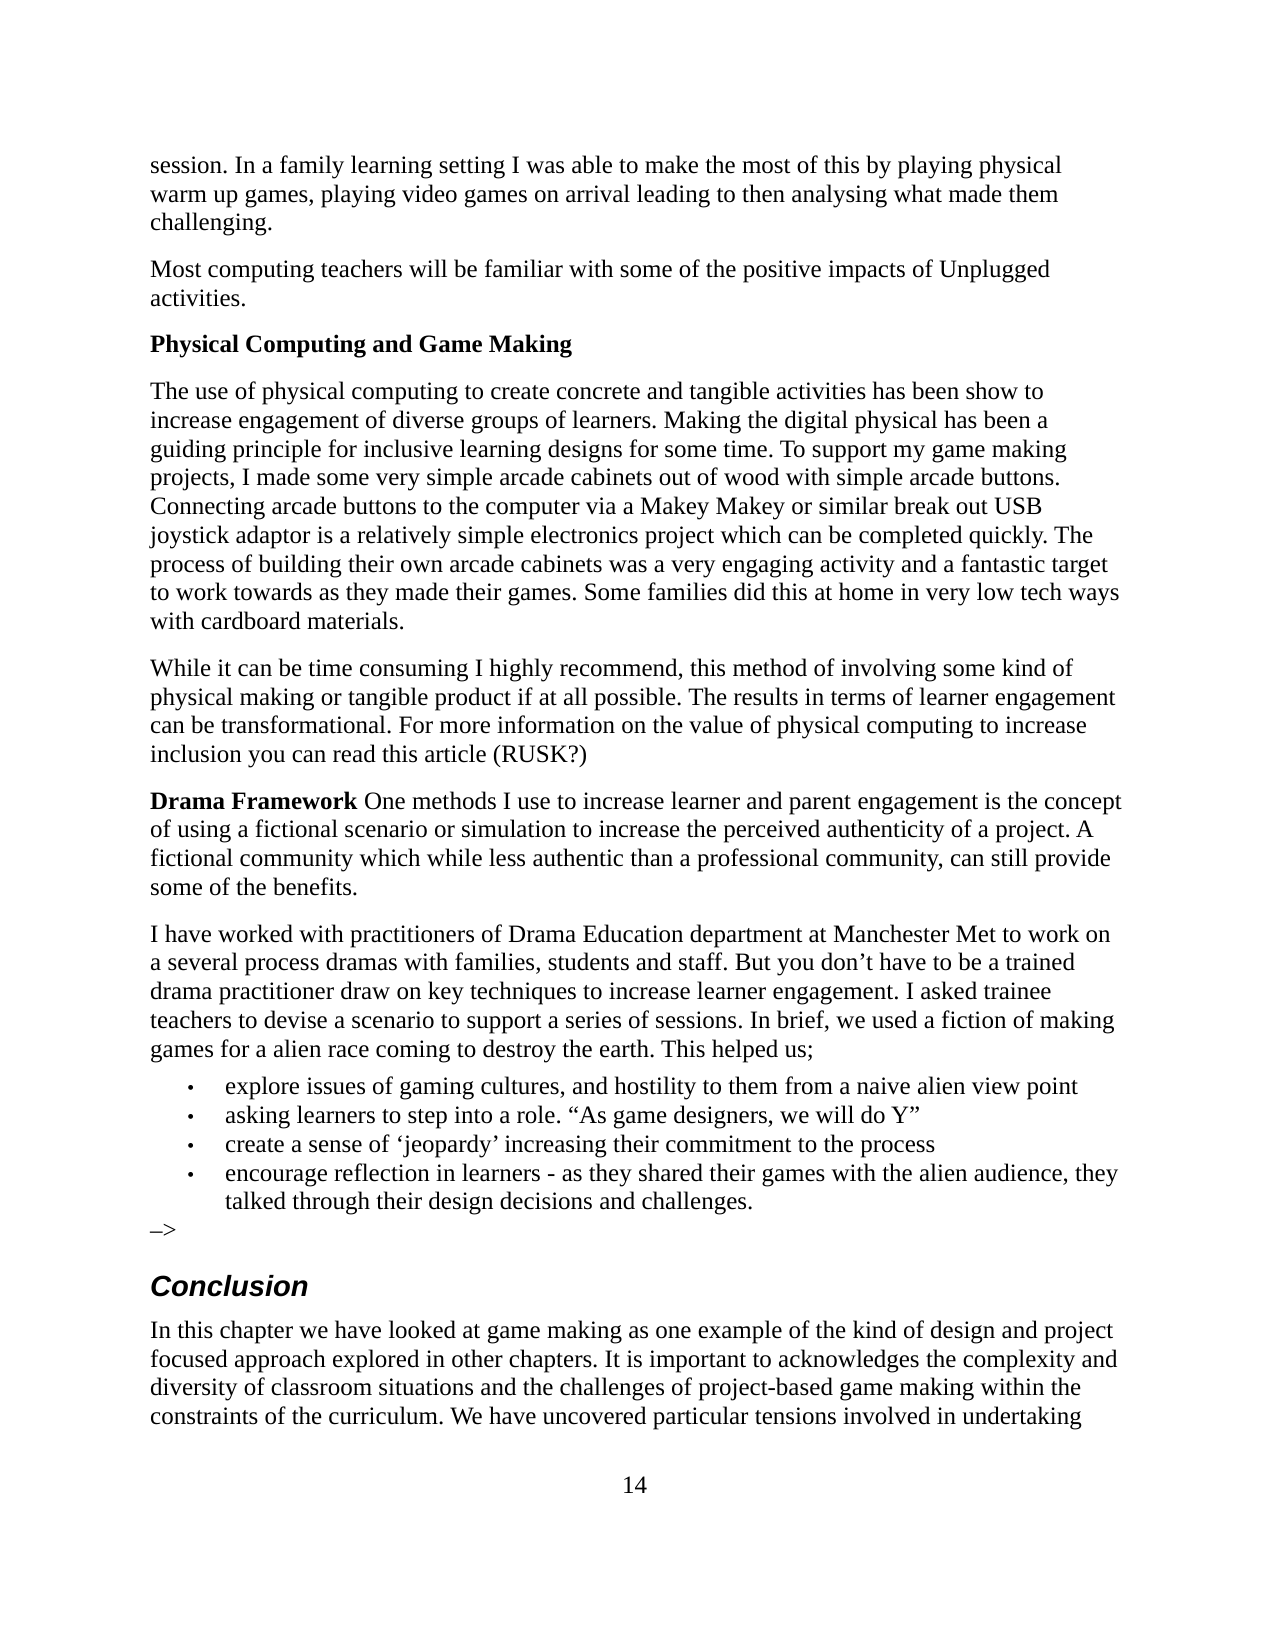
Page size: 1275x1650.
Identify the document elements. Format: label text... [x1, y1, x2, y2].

text In this chapter we have looked at game making as one example of the kind of design and project focused approach explored in other chapters. It is important to acknowledges the complexity and diversity of classroom situations and the challenges of project-based game making within the constraints of the curriculum. We have uncovered particular tensions involved in undertaking [150, 1315, 1125, 1430]
text Drama Framework One methods I use to increase learner and parent engagement is the concept of using a fictional scenario or simulation to increase the perceived authenticity of a project. A fictional community which while less authentic than a professional community, can still provide some of the benefits. [150, 786, 1125, 901]
list create a sense of ‘jeopardy’ increasing their commitment to the process [187, 1129, 1125, 1158]
list asking learners to step into a role. “As game designers, we will do Y” [187, 1100, 1125, 1129]
text –> [150, 1215, 1125, 1244]
text I have worked with practitioners of Drama Education department at Manchester Met to work on a several process dramas with families, students and staff. But you don’t have to be a trained drama practitioner draw on key techniques to increase learner engagement. I asked trainee teachers to devise a scenario to support a series of sessions. In brief, we used a fiction of making games for a alien race coming to destroy the earth. This helped us; [150, 919, 1125, 1062]
list explore issues of gaming cultures, and hostility to them from a naive alien view point [187, 1071, 1125, 1100]
text The use of physical computing to create concrete and tangible activities has been show to increase engagement of diverse groups of learners. Making the digital physical has been a guiding principle for inclusive learning designs for some time. To support my game making projects, I made some very simple arcade cabinets out of wood with simple arcade buttons. Connecting arcade buttons to the computer via a Makey Makey or similar break out USB joystick adaptor is a relatively simple electronics project which can be completed quickly. The process of building their own arcade cabinets was a very engaging activity and a fantastic target to work towards as they made their games. Some families did this at home in very low tech ways with cardboard materials. [150, 376, 1125, 635]
text Physical Computing and Game Making [150, 329, 1125, 358]
text Most computing teachers will be familiar with some of the positive impacts of Unplugged activities. [150, 254, 1125, 312]
text While it can be time consuming I highly recommend, this method of involving some kind of physical making or tangible product if at all possible. The results in terms of learner engagement can be transformational. For more information on the value of physical computing to increase inclusion you can read this article (RUSK?) [150, 653, 1125, 768]
subtitle Conclusion [150, 1269, 1125, 1302]
text session. In a family learning setting I was able to make the most of this by playing physical warm up games, playing video games on arrival leading to then analysing what made them challenging. [150, 150, 1125, 236]
list encourage reflection in learners - as they shared their games with the alien audience, they talked through their design decisions and challenges. [187, 1158, 1125, 1215]
